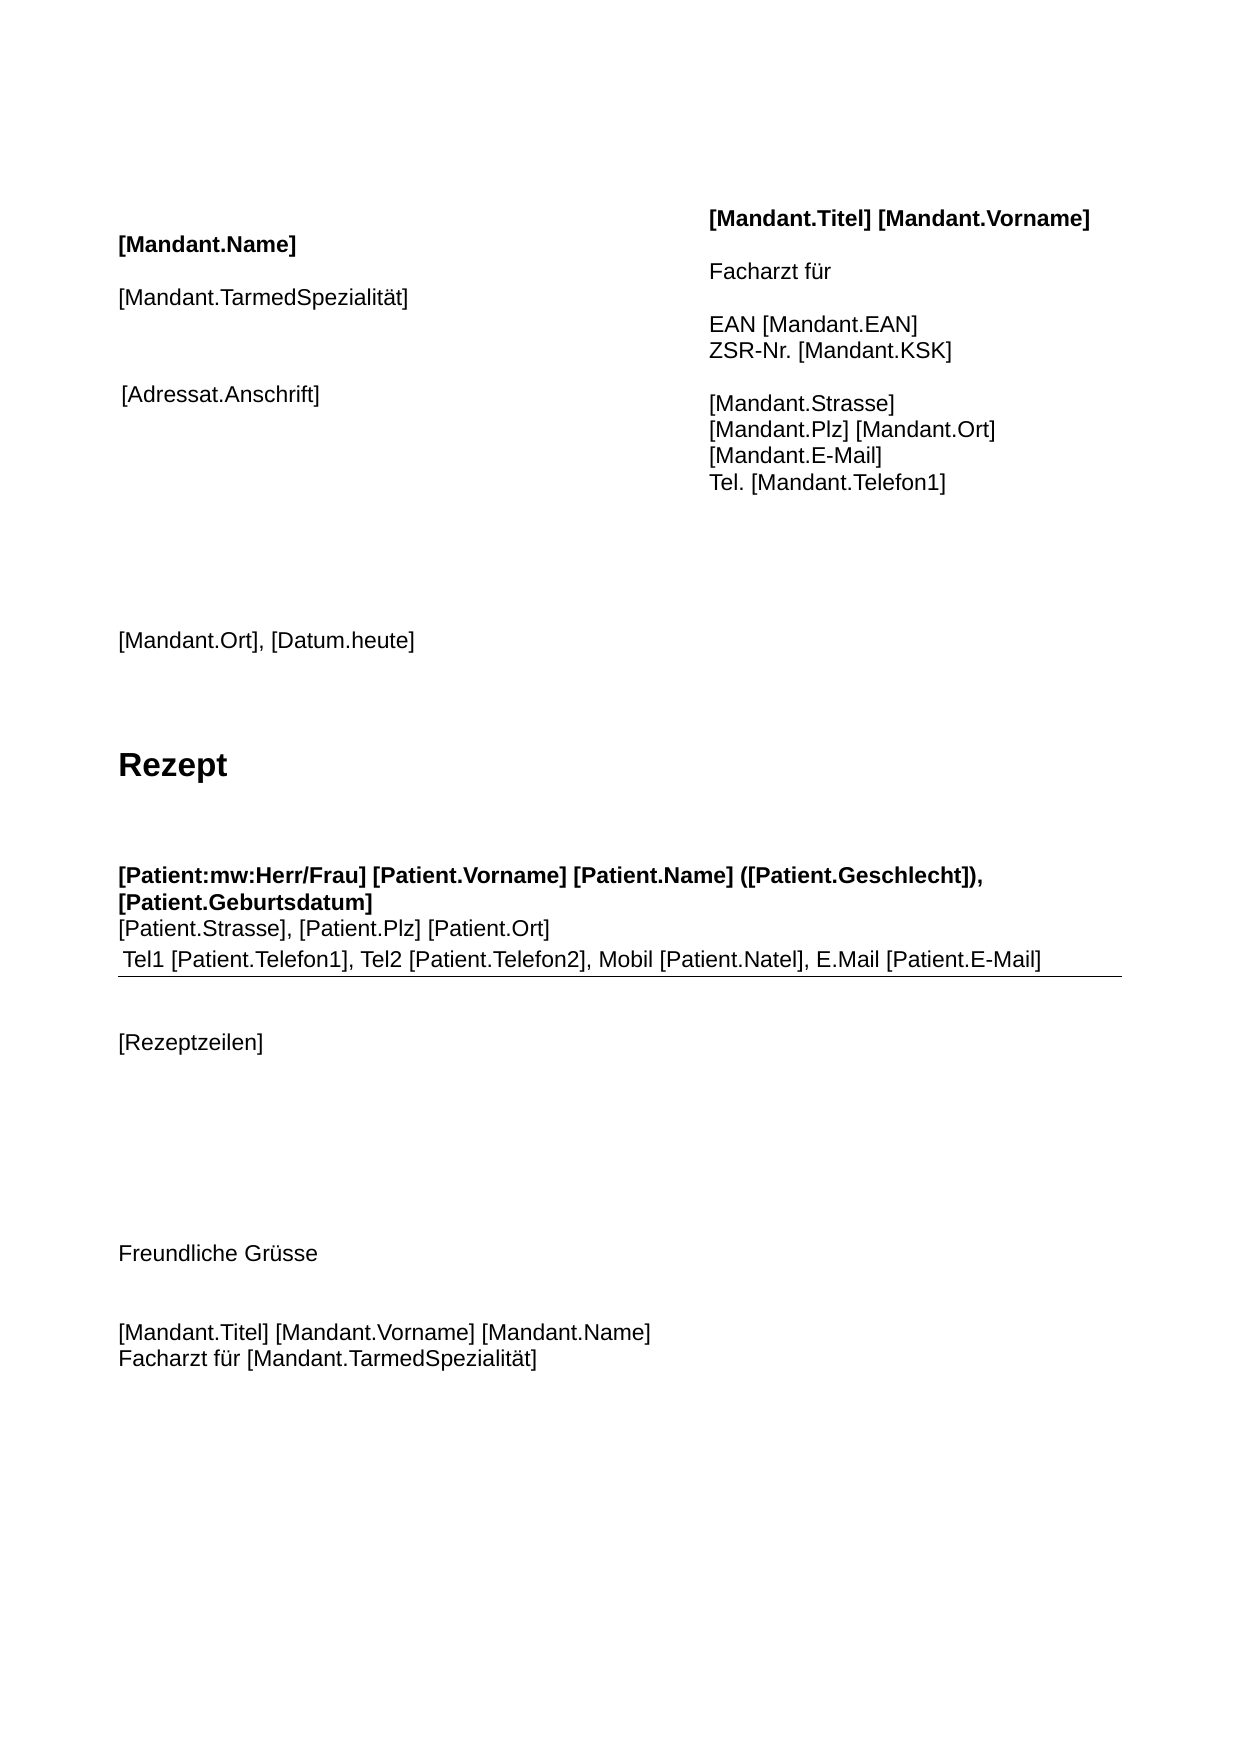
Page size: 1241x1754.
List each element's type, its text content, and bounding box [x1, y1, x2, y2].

text [Adressat.Anschrift] [121, 381, 522, 407]
text Tel. [Mandant.Telefon1] [522, 469, 1122, 495]
text [Mandant.Ort], [Datum.heute] [118, 627, 1122, 653]
text Rezept [118, 745, 1122, 783]
text EAN [Mandant.EAN] [118, 311, 1122, 337]
text Facharzt für [Mandant.TarmedSpezialität] [118, 1345, 1122, 1372]
text [Mandant.Titel] [Mandant.Vorname] [Mandant.Name] [118, 205, 1122, 258]
text Tel1 [Patient.Telefon1], Tel2 [Patient.Telefon2], Mobil [Patient.Natel], E.Mail [Patient.E-Mail] [118, 941, 1122, 976]
text [Mandant.Strasse] [522, 389, 1122, 416]
text Freundliche Grüsse [118, 1240, 1122, 1266]
text [Patient:mw:Herr/Frau] [Patient.Vorname] [Patient.Name] ([Patient.Geschlecht]), [Patient.Geburtsdatum] [118, 862, 1122, 915]
text [Mandant.Titel] [Mandant.Vorname] [Mandant.Name] [118, 1319, 1122, 1345]
text ZSR-Nr. [Mandant.KSK] [118, 337, 1122, 363]
text [Rezeptzeilen] [118, 1029, 1122, 1056]
text [Patient.Strasse], [Patient.Plz] [Patient.Ort] [118, 915, 1122, 941]
text [Mandant.E-Mail] [522, 442, 1122, 469]
text [Mandant.Plz] [Mandant.Ort] [522, 416, 1122, 442]
text Facharzt für [Mandant.TarmedSpezialität] [118, 258, 1122, 311]
